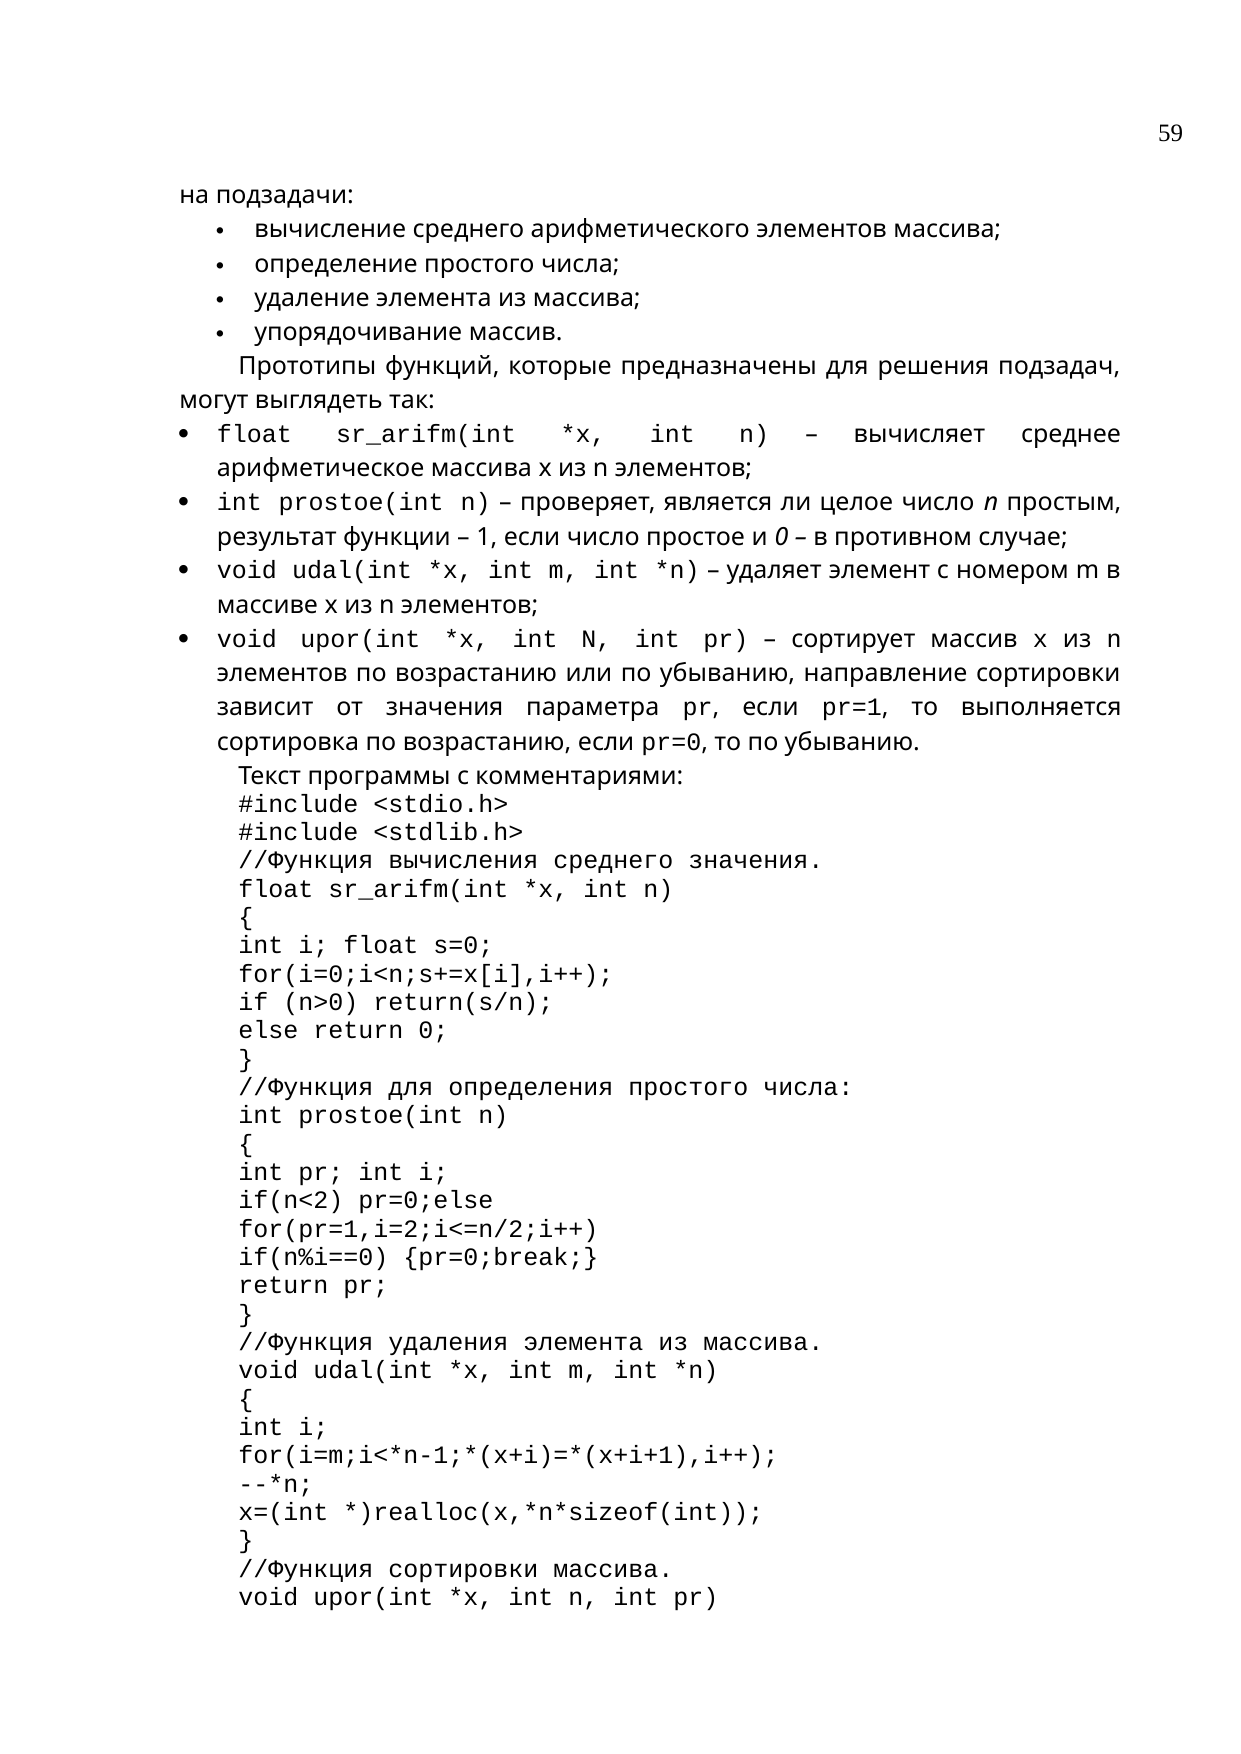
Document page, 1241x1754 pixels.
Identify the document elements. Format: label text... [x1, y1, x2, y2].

text int prostoe(int n) [238, 1103, 1121, 1131]
text на подзадачи: [179, 177, 1121, 211]
text if(n%i==0) {pr=0;break;} [238, 1245, 1121, 1273]
list вычисление среднего арифметического элементов массива; [217, 211, 1121, 245]
text //Функция сортировки массива. [238, 1556, 1121, 1585]
text return pr; [238, 1273, 1121, 1301]
text else return 0; [238, 1018, 1121, 1046]
list float sr_arifm(int *x, int n) – вычисляет среднее арифметическое массива x из n элементов; [179, 416, 1121, 484]
list упорядочивание массив. [217, 313, 1121, 347]
text { [238, 905, 1121, 933]
text { [238, 1131, 1121, 1160]
list определение простого числа; [217, 245, 1121, 279]
text #include <stdlib.h> [238, 820, 1121, 848]
text for(i=m;i<*n-1;*(x+i)=*(x+i+1),i++); [238, 1443, 1121, 1471]
text } [238, 1046, 1121, 1075]
text int i; [238, 1415, 1121, 1443]
text --*n; [238, 1471, 1121, 1500]
list void upor(int *x, int N, int pr) – сортирует массив x из n элементов по возрастанию или по убыванию, направление сортировки зависит от значения параметра pr, если pr=1, то выполняется сортировка по возрастанию, если pr=0, то по убыванию. [179, 621, 1121, 757]
text { [238, 1386, 1121, 1415]
text Прототипы функций, которые предназначены для решения подзадач, могут выглядеть так: [179, 347, 1121, 416]
text //Функция для определения простого числа: [238, 1075, 1121, 1103]
text for(pr=1,i=2;i<=n/2;i++) [238, 1216, 1121, 1245]
text void upor(int *x, int n, int pr) [238, 1585, 1121, 1613]
text void udal(int *x, int m, int *n) [238, 1358, 1121, 1386]
text #include <stdio.h> [238, 791, 1121, 820]
text if(n<2) pr=0;else [238, 1188, 1121, 1216]
text for(i=0;i<n;s+=x[i],i++); [238, 961, 1121, 990]
list удаление элемента из массива; [217, 279, 1121, 313]
text //Функция вычисления среднего значения. [238, 848, 1121, 876]
text } [238, 1528, 1121, 1556]
text int i; float s=0; [238, 933, 1121, 961]
list int prostoe(int n) – проверяет, является ли целое число n простым, результат функции – 1, если число простое и 0 – в противном случае; [179, 484, 1121, 552]
text } [238, 1301, 1121, 1330]
text Текст программы с комментариями: [179, 757, 1121, 791]
text int pr; int i; [238, 1160, 1121, 1188]
text x=(int *)realloc(x,*n*sizeof(int)); [238, 1500, 1121, 1528]
list void udal(int *x, int m, int *n) – удаляет элемент с номером m в массиве x из n элементов; [179, 552, 1121, 621]
text if (n>0) return(s/n); [238, 990, 1121, 1018]
text float sr_arifm(int *x, int n) [238, 876, 1121, 905]
text //Функция удаления элемента из массива. [238, 1330, 1121, 1358]
